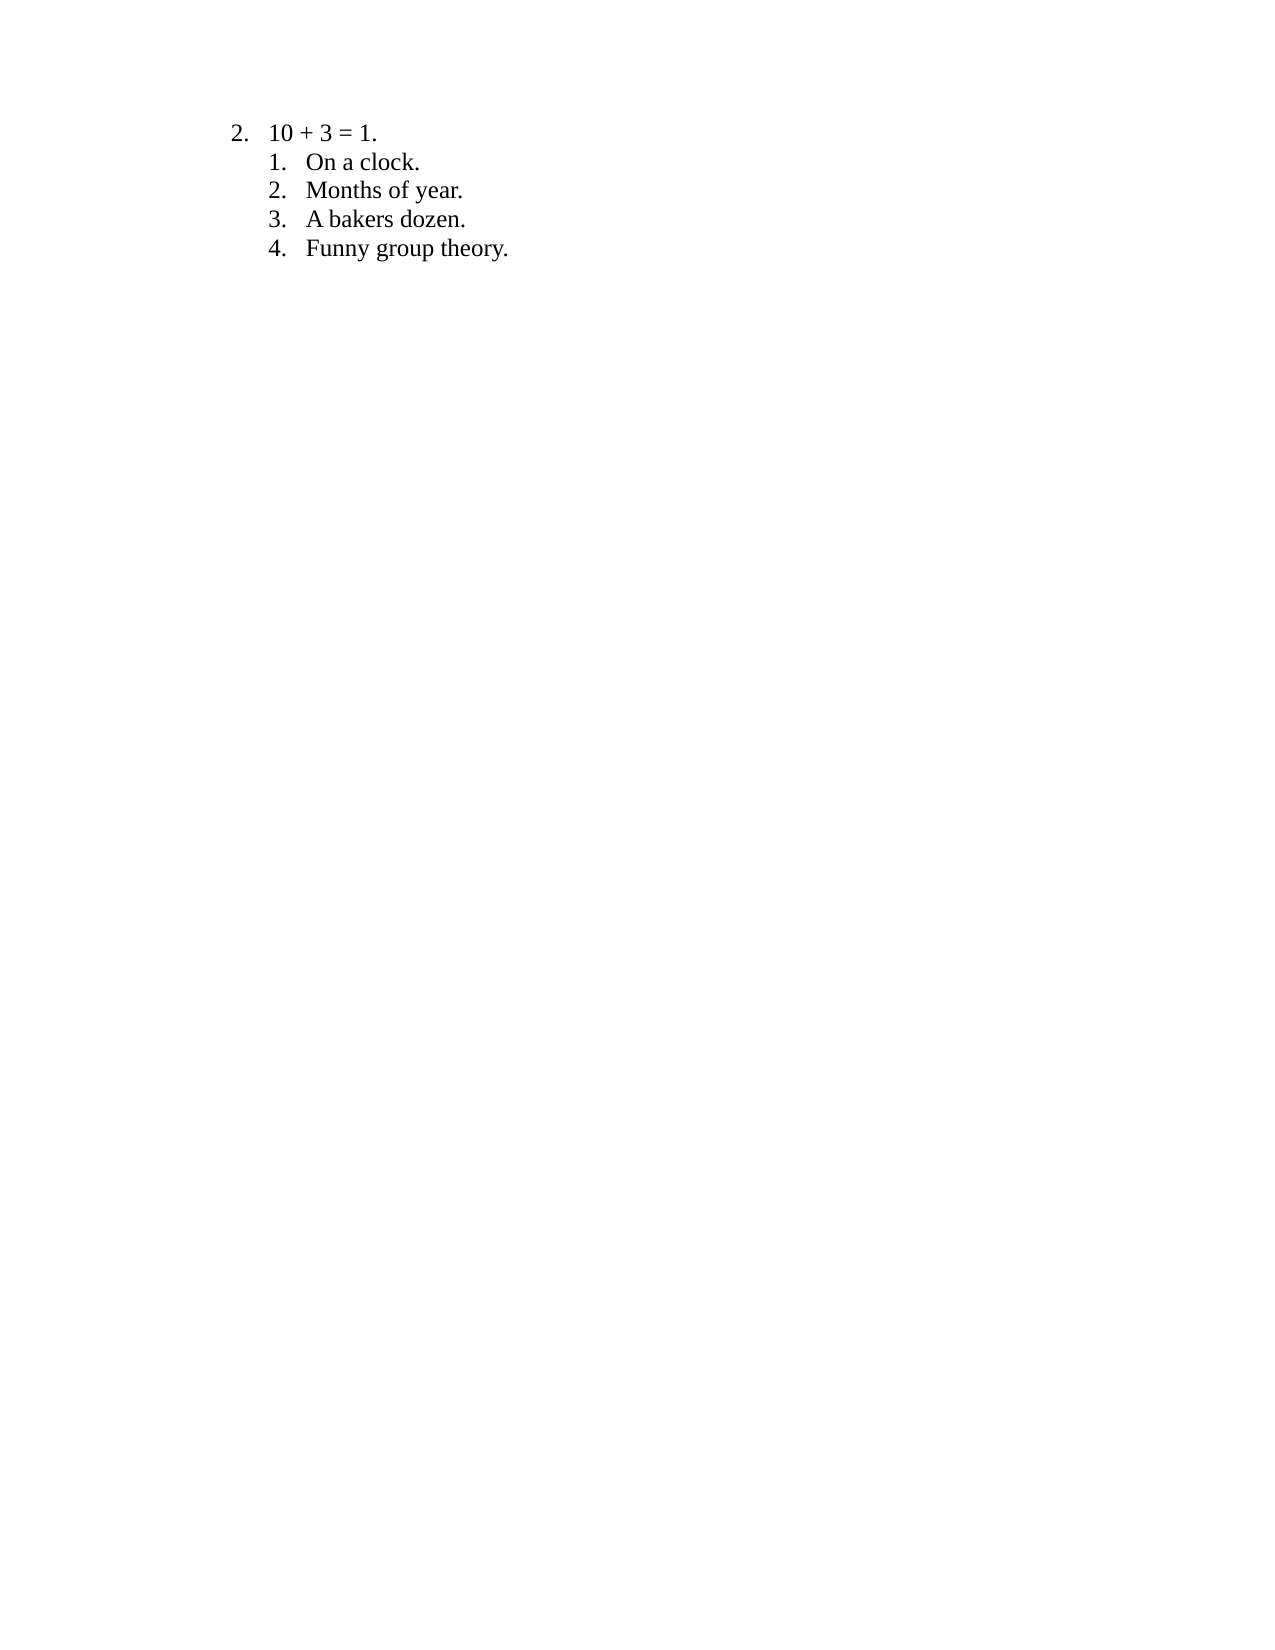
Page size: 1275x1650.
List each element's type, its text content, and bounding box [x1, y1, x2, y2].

list 10 + 3 = 1. [231, 118, 1157, 147]
list Funny group theory. [268, 233, 1157, 262]
list Months of year. [268, 176, 1157, 204]
list On a clock. [268, 147, 1157, 176]
list A bakers dozen. [268, 204, 1157, 233]
